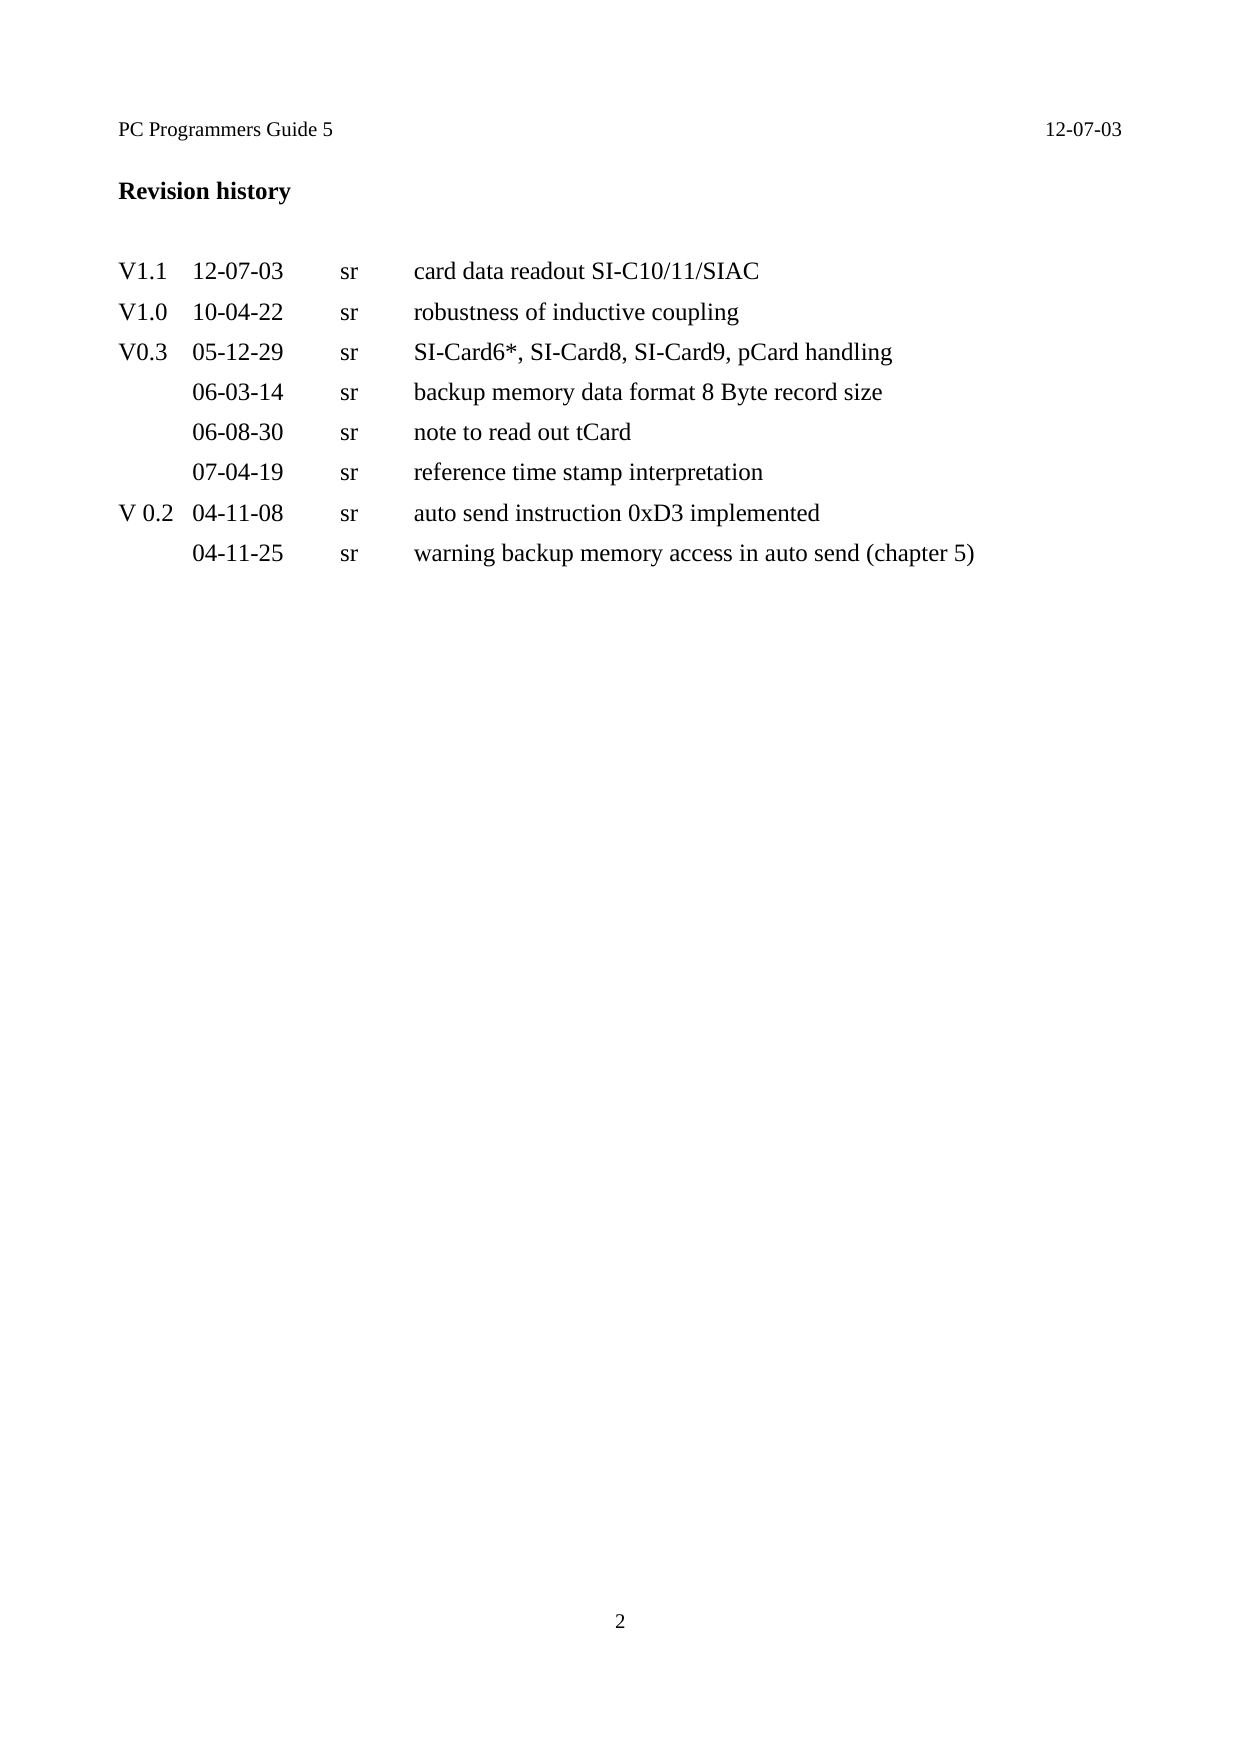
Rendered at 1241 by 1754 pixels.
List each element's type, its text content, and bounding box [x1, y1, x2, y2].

text V 0.2 04-11-08 sr auto send instruction 0xD3 implemented [118, 499, 1122, 526]
text V1.1 12-07-03 sr card data readout SI-C10/11/SIAC [118, 257, 1122, 285]
text 04-11-25 sr warning backup memory access in auto send (chapter 5) [118, 539, 1122, 567]
text 06-03-14 sr backup memory data format 8 Byte record size [118, 378, 1122, 406]
text 06-08-30 sr note to read out tCard [118, 418, 1122, 446]
text V0.3 05-12-29 sr SI-Card6*, SI-Card8, SI-Card9, pCard handling [118, 338, 1122, 366]
text V1.0 10-04-22 sr robustness of inductive coupling [118, 298, 1122, 325]
text 07-04-19 sr reference time stamp interpretation [118, 458, 1122, 486]
text Revision history [118, 177, 1122, 205]
